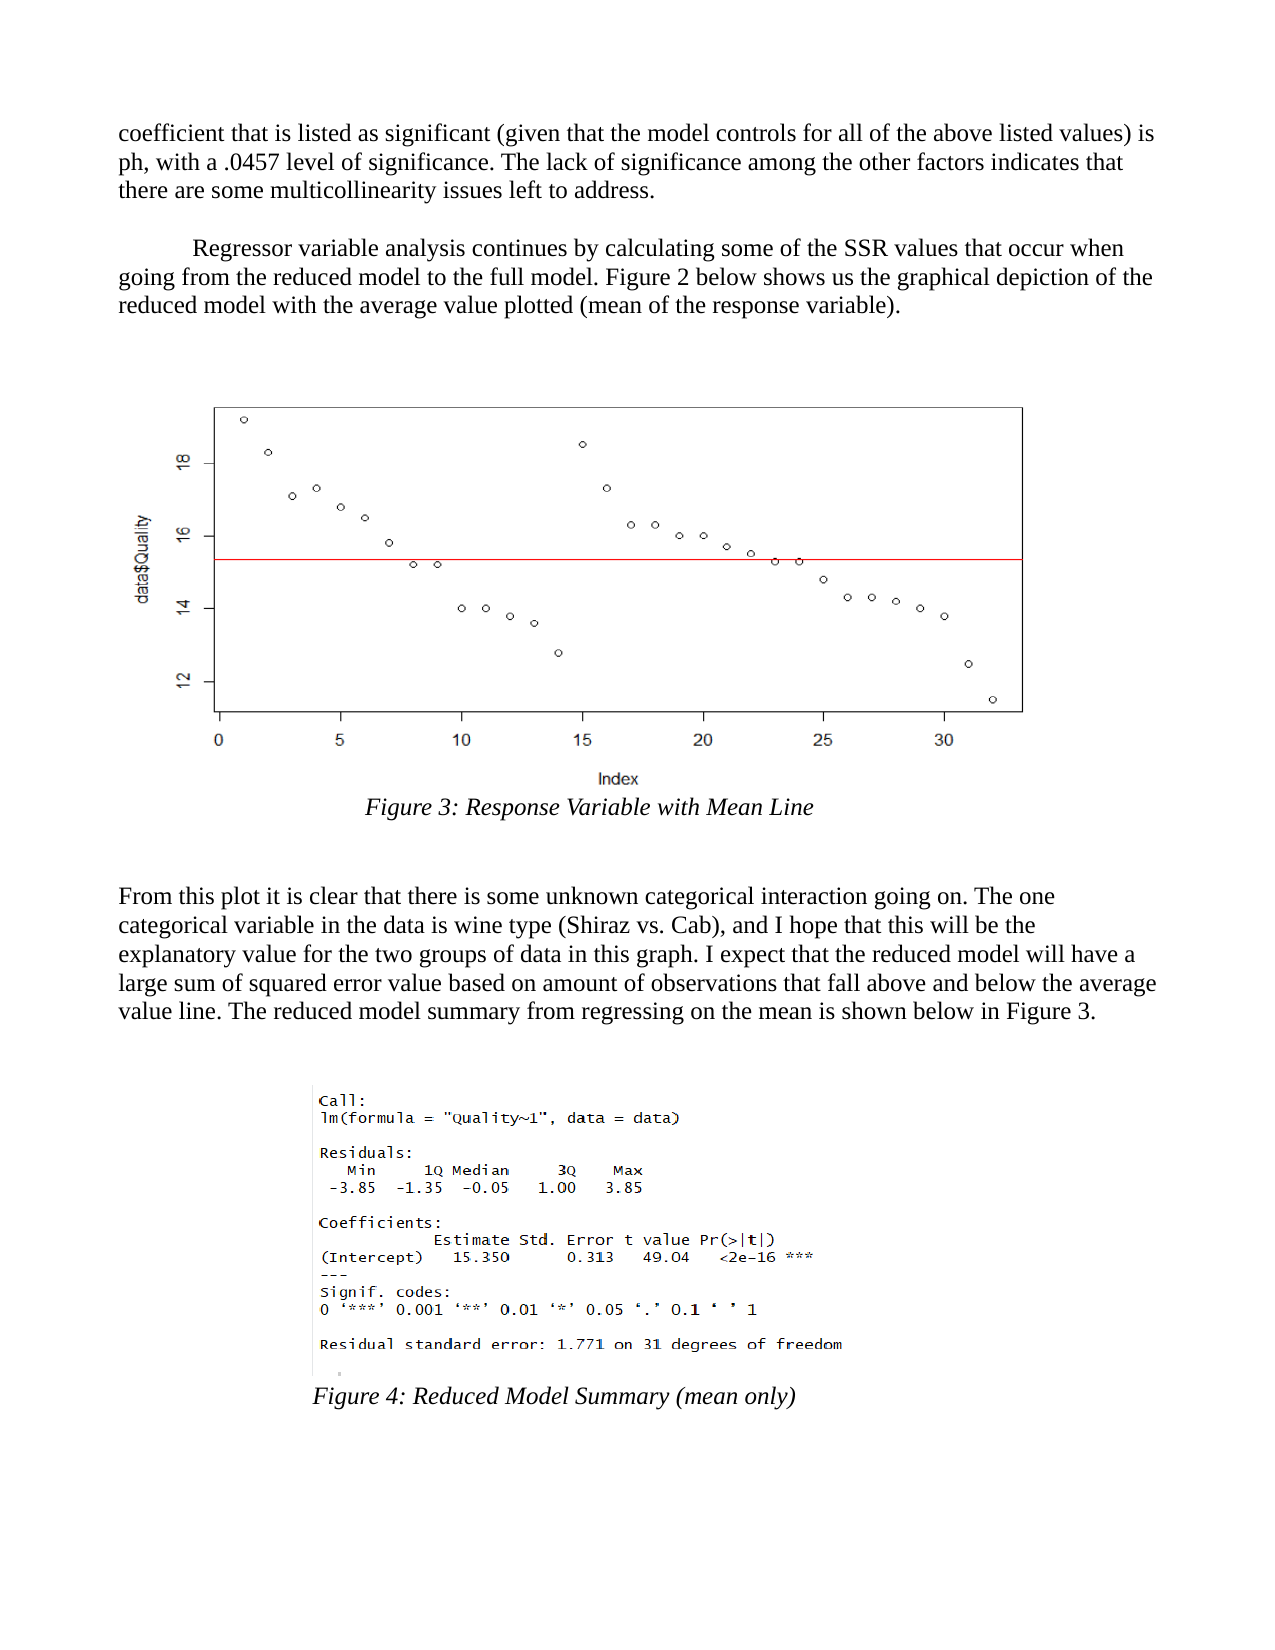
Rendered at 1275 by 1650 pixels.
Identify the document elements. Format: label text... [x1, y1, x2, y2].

text Figure 4: Reduced Model Summary (mean only) [312, 1085, 868, 1410]
picture [794, 614, 1053, 793]
text coefficient that is listed as significant (given that the model controls for all of the above listed values) is ph, with a .0457 level of significance. The lack of significance among the other factors indicates that there are some multicollinearity issues left to address. [118, 118, 1157, 204]
text Figure 3: Response Variable with Mean Line [128, 381, 1053, 821]
text From this plot it is clear that there is some unknown categorical interaction going on. The one categorical variable in the data is wine type (Shiraz vs. Cab), and I hope that this will be the explanatory value for the two groups of data in this graph. I expect that the reduced model will have a large sum of squared error value based on amount of observations that fall above and below the average value line. The reduced model summary from regressing on the mean is shown below in Figure 3. [118, 881, 1157, 1025]
text Regressor variable analysis continues by calculating some of the SSR values that occur when going from the reduced model to the full model. Figure 2 below shows us the graphical depiction of the reduced model with the average value plotted (mean of the response variable). [118, 233, 1157, 319]
picture [312, 1333, 323, 1376]
